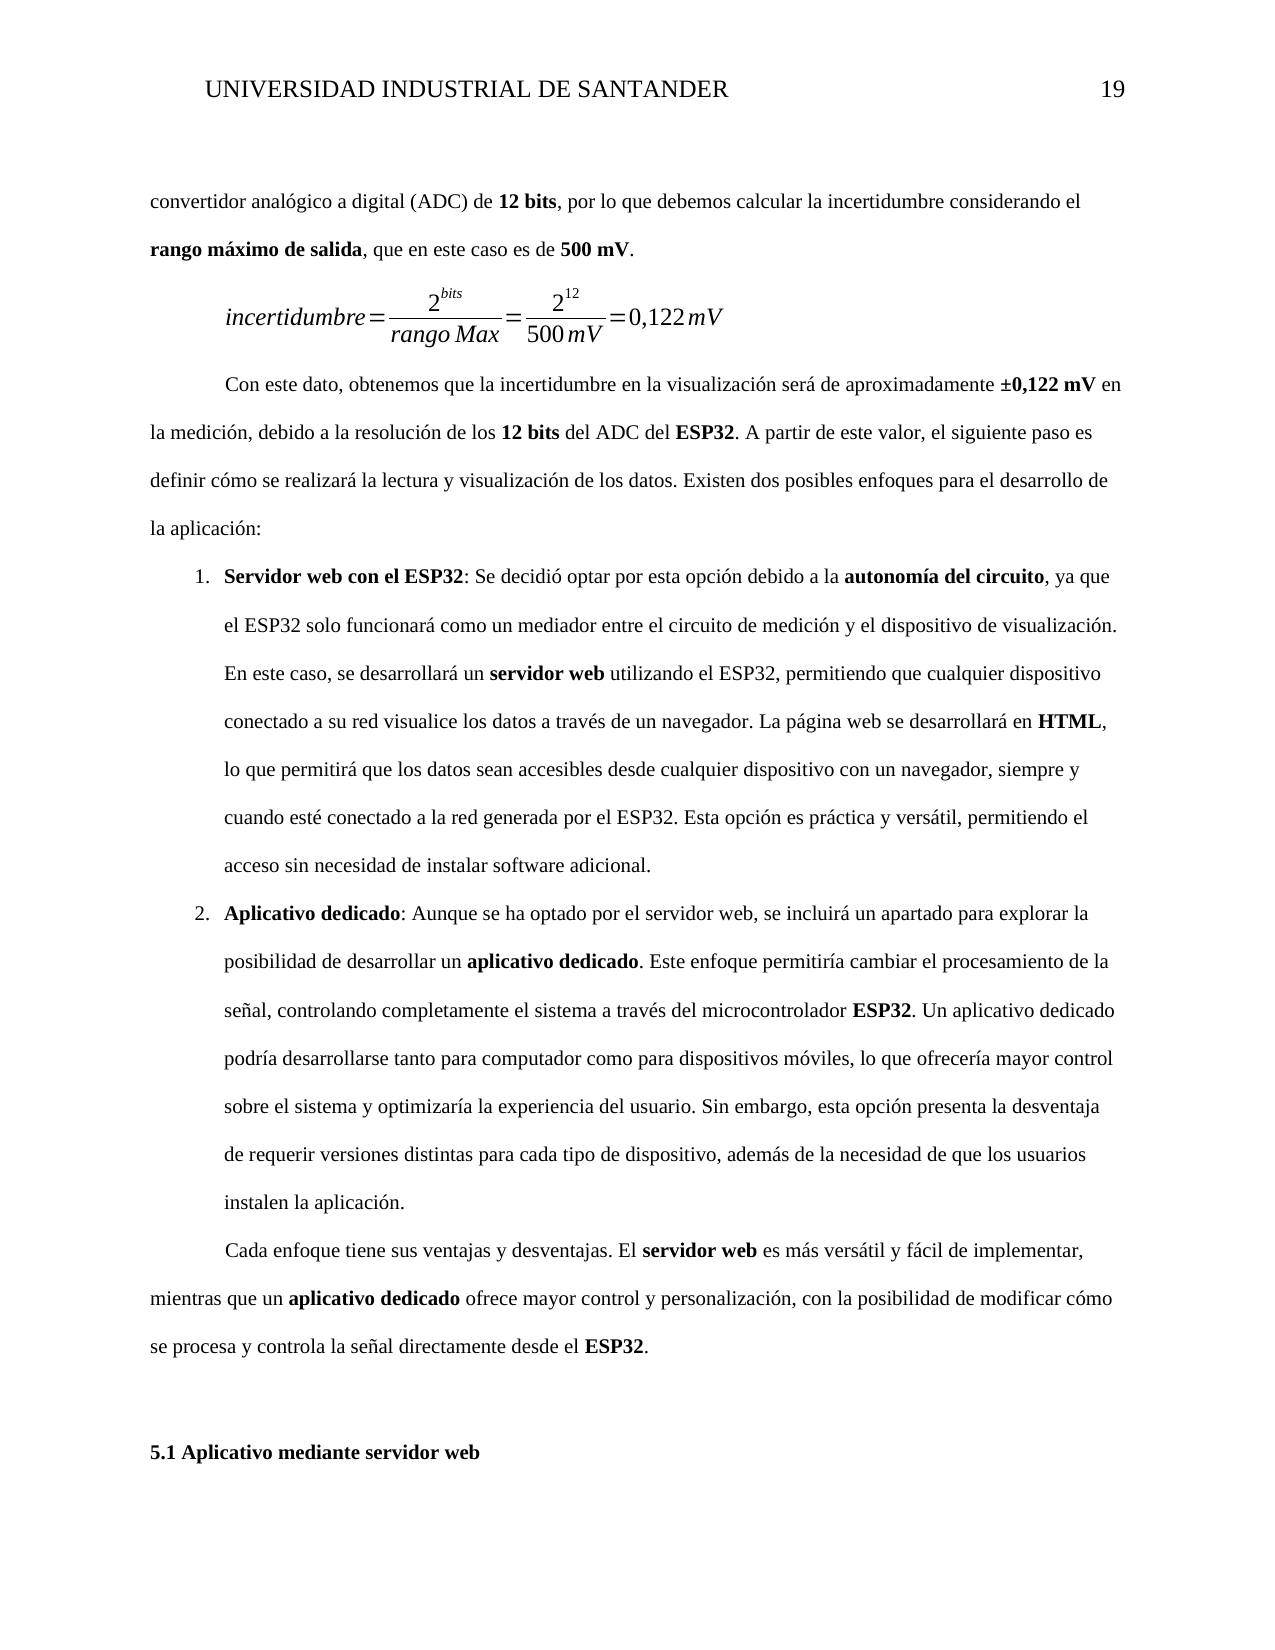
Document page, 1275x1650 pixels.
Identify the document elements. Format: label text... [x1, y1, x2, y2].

text Cada enfoque tiene sus ventajas y desventajas. El servidor web es más versátil y fácil de implementar, mientras que un aplicativo dedicado ofrece mayor control y personalización, con la posibilidad de modificar cómo se procesa y controla la señal directamente desde el ESP32. [150, 1238, 1125, 1358]
subtitle 5.1 Aplicativo mediante servidor web [150, 1440, 1125, 1464]
list Aplicativo dedicado: Aunque se ha optado por el servidor web, se incluirá un apartado para explorar la posibilidad de desarrollar un aplicativo dedicado. Este enfoque permitiría cambiar el procesamiento de la señal, controlando completamente el sistema a través del microcontrolador ESP32. Un aplicativo dedicado podría desarrollarse tanto para computador como para dispositivos móviles, lo que ofrecería mayor control sobre el sistema y optimizaría la experiencia del usuario. Sin embargo, esta opción presenta la desventaja de requerir versiones distintas para cada tipo de dispositivo, además de la necesidad de que los usuarios instalen la aplicación. [194, 901, 1125, 1214]
text Con este dato, obtenemos que la incertidumbre en la visualización será de aproximadamente ±0,122 mV en la medición, debido a la resolución de los 12 bits del ADC del ESP32. A partir de este valor, el siguiente paso es definir cómo se realizará la lectura y visualización de los datos. Existen dos posibles enfoques para el desarrollo de la aplicación: [150, 372, 1125, 540]
text convertidor analógico a digital (ADC) de 12 bits, por lo que debemos calcular la incertidumbre considerando el rango máximo de salida, que en este caso es de 500 mV. [150, 189, 1125, 261]
list Servidor web con el ESP32: Se decidió optar por esta opción debido a la autonomía del circuito, ya que el ESP32 solo funcionará como un mediador entre el circuito de medición y el dispositivo de visualización. En este caso, se desarrollará un servidor web utilizando el ESP32, permitiendo que cualquier dispositivo conectado a su red visualice los datos a través de un navegador. La página web se desarrollará en HTML, lo que permitirá que los datos sean accesibles desde cualquier dispositivo con un navegador, siempre y cuando esté conectado a la red generada por el ESP32. Esta opción es práctica y versátil, permitiendo el acceso sin necesidad de instalar software adicional. [194, 564, 1125, 877]
